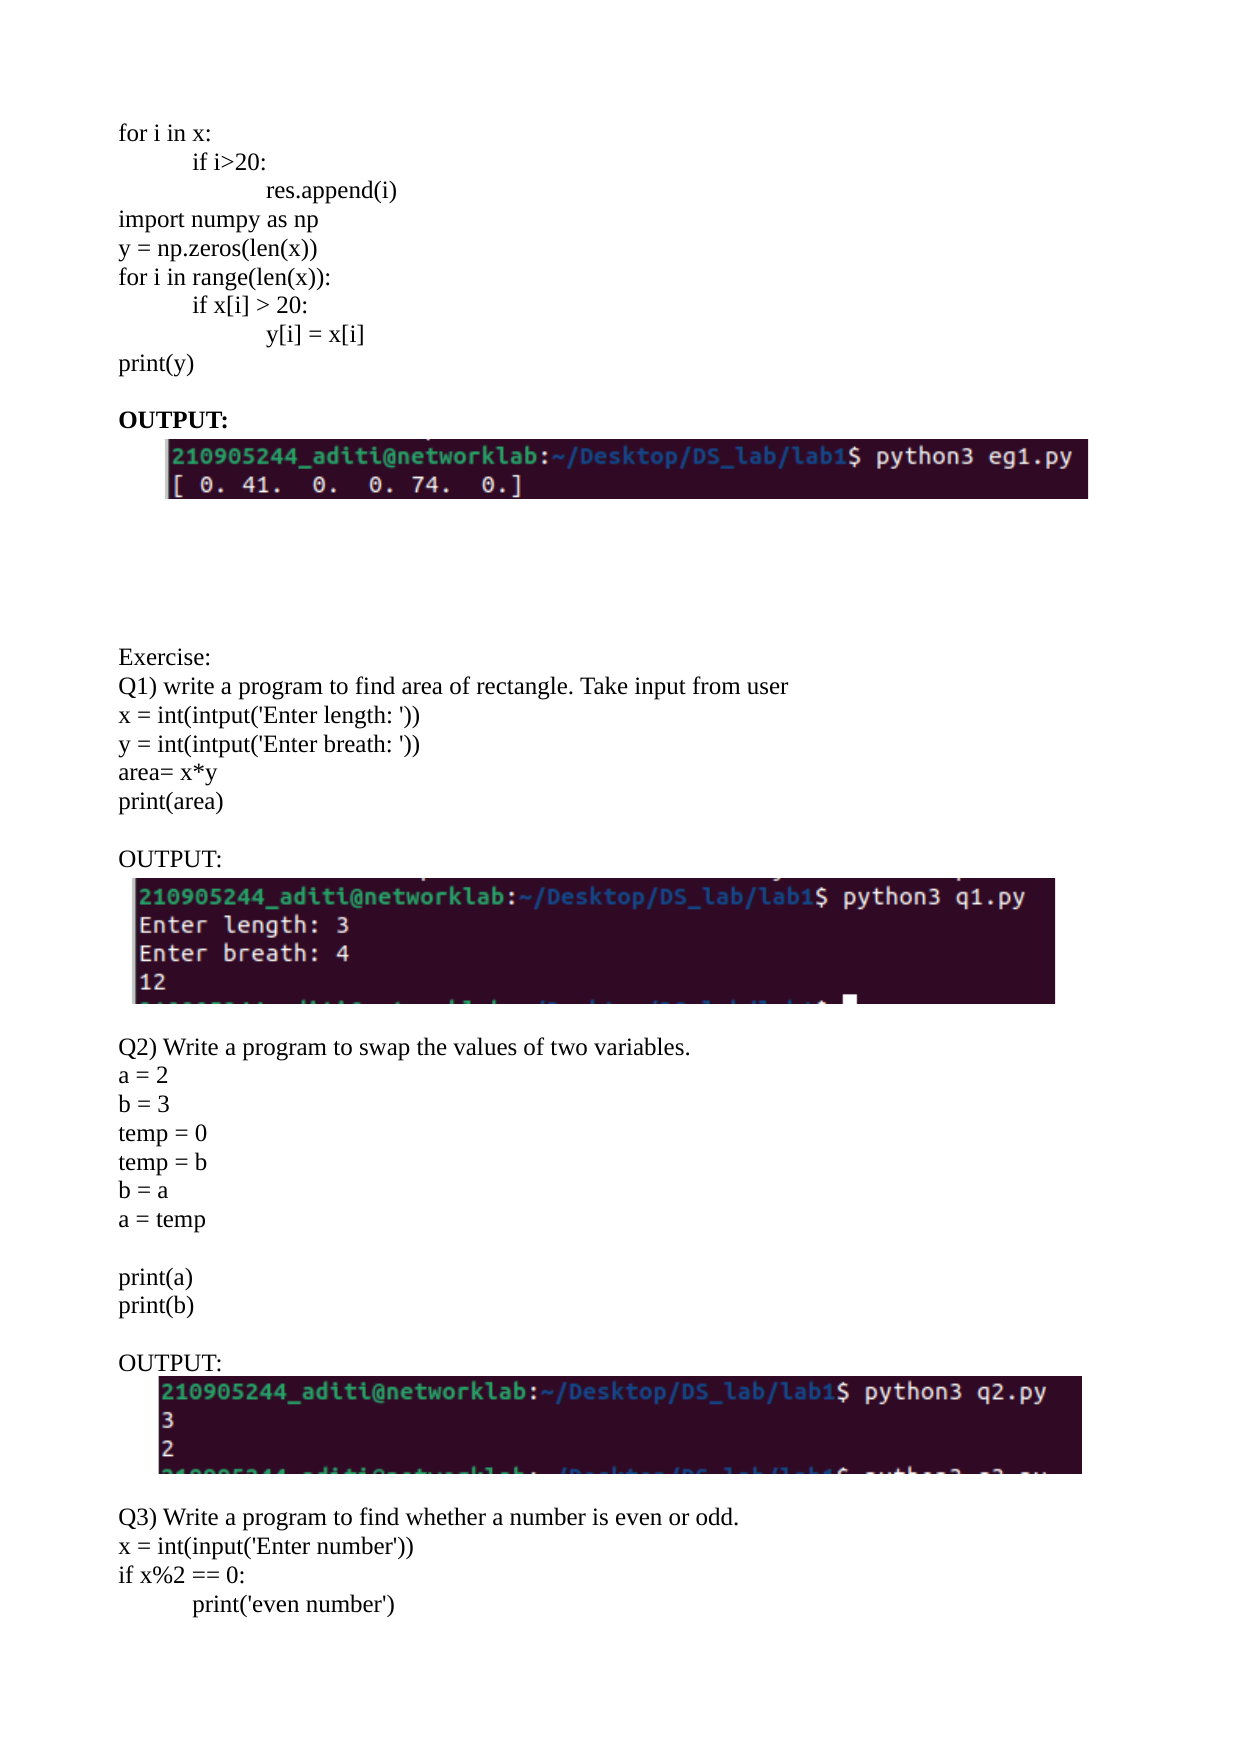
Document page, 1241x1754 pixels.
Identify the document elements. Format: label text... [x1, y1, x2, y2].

text b = a [118, 1176, 1122, 1204]
picture [158, 1376, 1082, 1474]
text Exercise: [118, 642, 1122, 671]
text temp = 0 [118, 1118, 1122, 1147]
text OUTPUT: [118, 1348, 1122, 1377]
text area= x*y [118, 757, 1122, 786]
text a = 2 [118, 1061, 1122, 1089]
picture [164, 439, 1089, 499]
text print(a) [118, 1262, 1122, 1291]
text if x%2 == 0: [118, 1560, 1122, 1589]
text OUTPUT: [118, 406, 1122, 434]
text OUTPUT: [118, 844, 1122, 872]
text if x[i] > 20: [118, 291, 1122, 319]
text x = int(intput('Enter length: ')) [118, 700, 1122, 729]
picture [131, 878, 1056, 1004]
text y[i] = x[i] [118, 319, 1122, 348]
text res.append(i) [118, 176, 1122, 204]
text Q1) write a program to find area of rectangle. Take input from user [118, 671, 1122, 700]
text if i>20: [118, 147, 1122, 176]
text print(area) [118, 786, 1122, 815]
text import numpy as np [118, 204, 1122, 233]
text for i in x: [118, 118, 1122, 147]
text for i in range(len(x)): [118, 262, 1122, 291]
text a = temp [118, 1204, 1122, 1233]
text print(b) [118, 1291, 1122, 1319]
text b = 3 [118, 1089, 1122, 1118]
text Q3) Write a program to find whether a number is even or odd. [118, 1502, 1122, 1531]
text y = int(intput('Enter breath: ')) [118, 729, 1122, 757]
text Q2) Write a program to swap the values of two variables. [118, 1032, 1122, 1061]
text print(y) [118, 348, 1122, 377]
text x = int(input('Enter number')) [118, 1531, 1122, 1560]
text print('even number') [118, 1589, 1122, 1617]
text y = np.zeros(len(x)) [118, 233, 1122, 262]
text temp = b [118, 1147, 1122, 1176]
